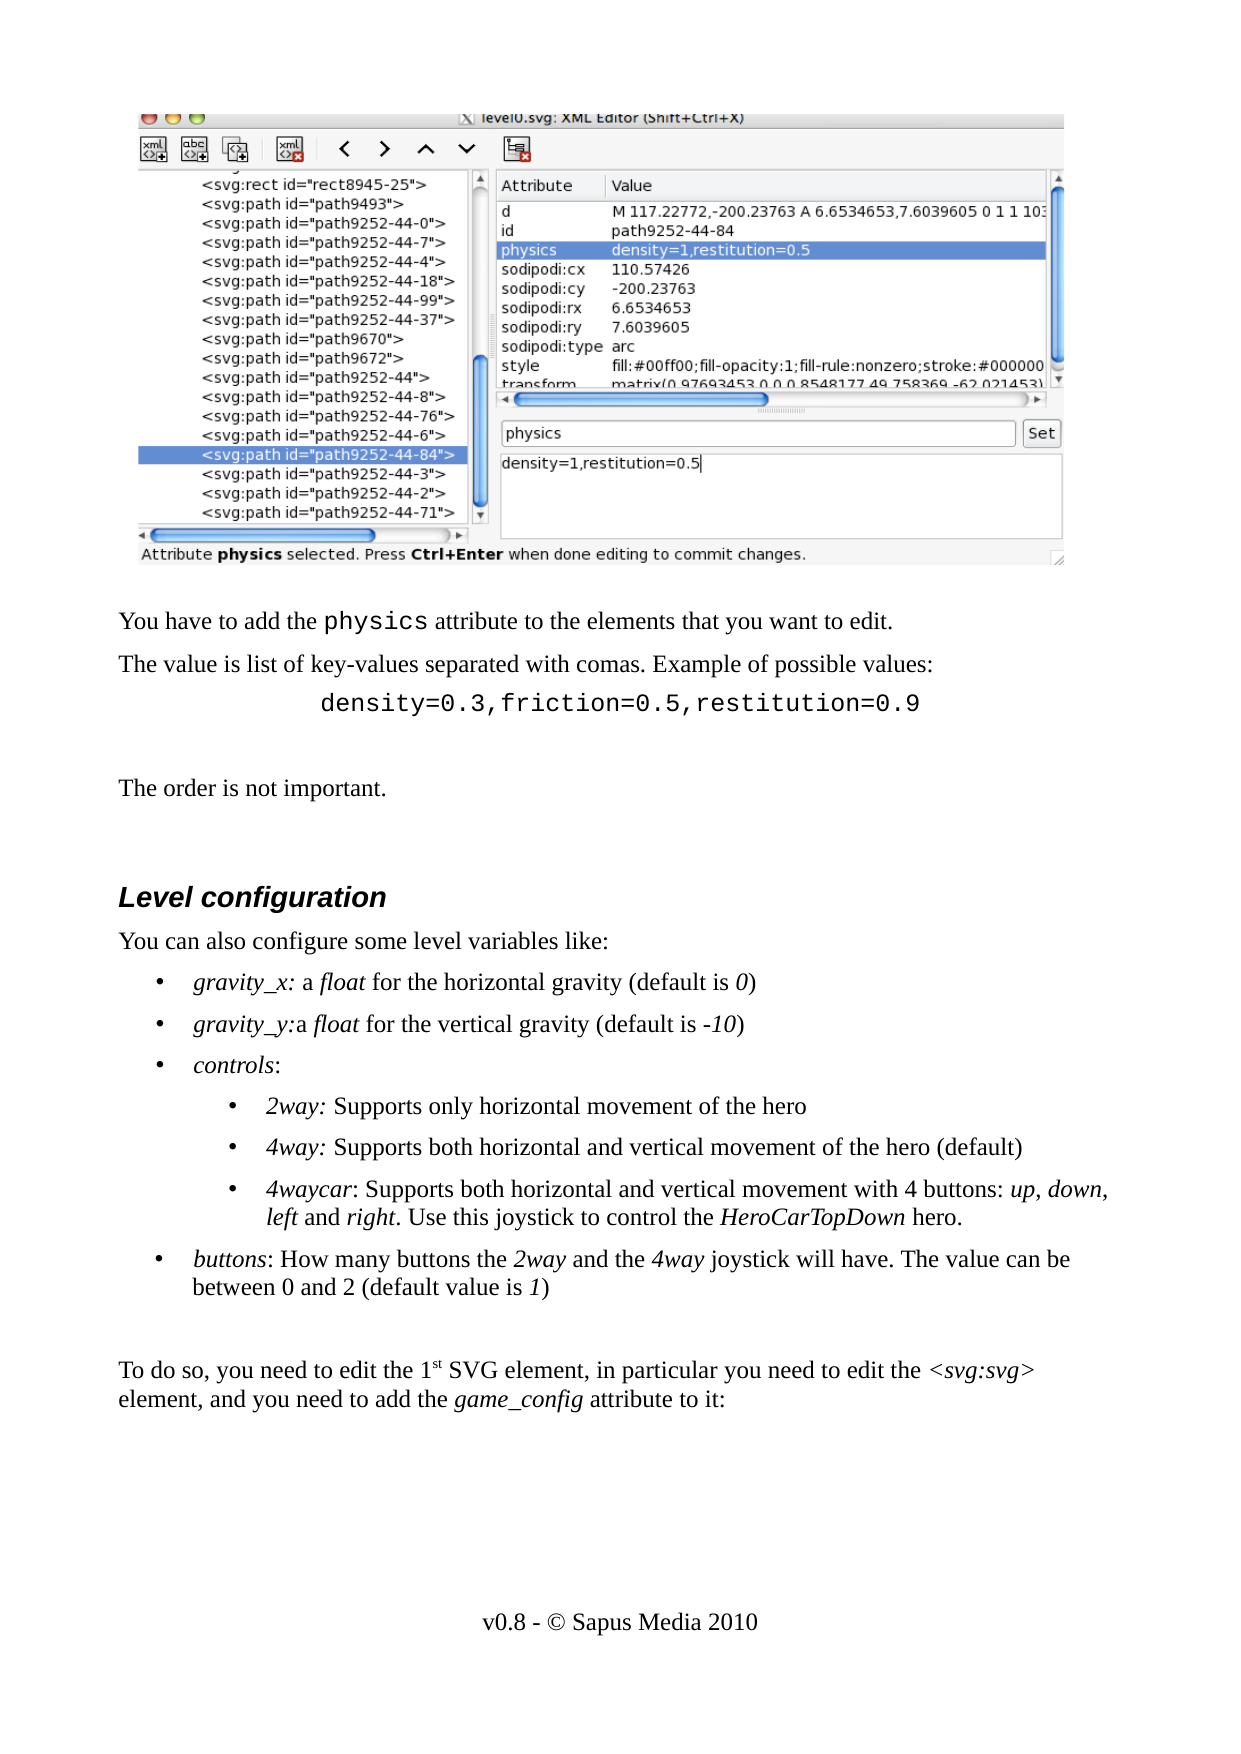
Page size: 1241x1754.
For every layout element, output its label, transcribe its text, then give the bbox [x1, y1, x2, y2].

text The value is list of key-values separated with comas. Example of possible values: [118, 649, 1122, 678]
list controls: [156, 1050, 1122, 1079]
text The order is not important. [118, 773, 1122, 801]
picture [138, 114, 1065, 565]
list 4waycar: Supports both horizontal and vertical movement with 4 buttons: up, down, left and right. Use this joystick to control the HeroCarTopDown hero. [228, 1174, 1122, 1231]
list buttons: How many buttons the 2way and the 4way joystick will have. The value can be between 0 and 2 (default value is 1) [154, 1244, 1122, 1301]
text density=0.3,friction=0.5,restitution=0.9 [118, 691, 1122, 719]
text You have to add the physics attribute to the elements that you want to edit. [118, 606, 1122, 637]
list 4way: Supports both horizontal and vertical movement of the hero (default) [228, 1132, 1122, 1161]
text To do so, you need to edit the 1st SVG element, in particular you need to edit the <svg:svg> element, and you need to add the game_config attribute to it: [118, 1355, 1122, 1412]
text You can also configure some level variables like: [118, 926, 1122, 955]
list 2way: Supports only horizontal movement of the hero [228, 1091, 1122, 1120]
subtitle Level configuration [118, 880, 1122, 914]
list gravity_x: a float for the horizontal gravity (default is 0) [156, 967, 1122, 996]
list gravity_y:a float for the vertical gravity (default is -10) [156, 1009, 1122, 1037]
